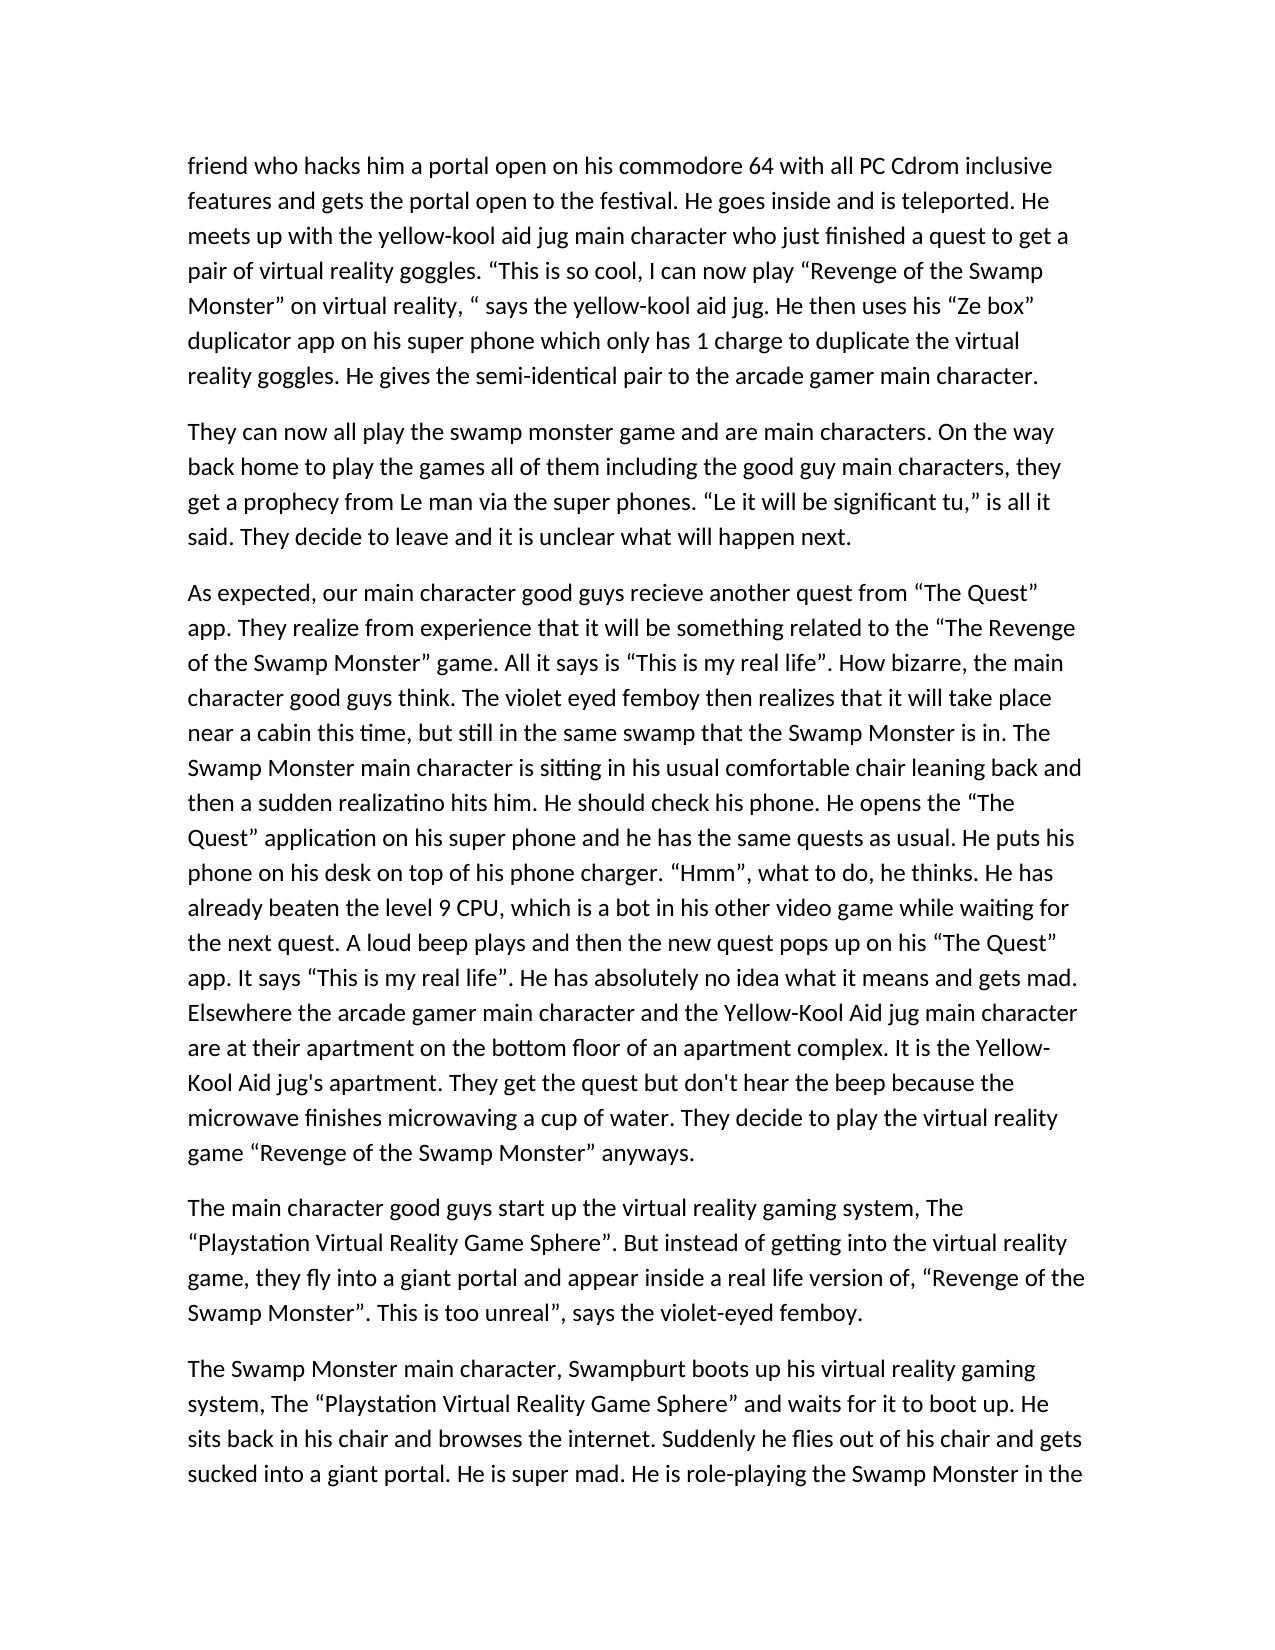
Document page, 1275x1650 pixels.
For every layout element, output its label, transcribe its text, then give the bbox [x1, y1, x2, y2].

text As expected, our main character good guys recieve another quest from “The Quest” app. They realize from experience that it will be something related to the “The Revenge of the Swamp Monster” game. All it says is “This is my real life”. How bizarre, the main character good guys think. The violet eyed femboy then realizes that it will take place near a cabin this time, but still in the same swamp that the Swamp Monster is in. The Swamp Monster main character is sitting in his usual comfortable chair leaning back and then a sudden realizatino hits him. He should check his phone. He opens the “The Quest” application on his super phone and he has the same quests as usual. He puts his phone on his desk on top of his phone charger. “Hmm”, what to do, he thinks. He has already beaten the level 9 CPU, which is a bot in his other video game while waiting for the next quest. A loud beep plays and then the new quest pops up on his “The Quest” app. It says “This is my real life”. He has absolutely no idea what it means and gets mad. Elsewhere the arcade gamer main character and the Yellow-Kool Aid jug main character are at their apartment on the bottom floor of an apartment complex. It is the Yellow-Kool Aid jug's apartment. They get the quest but don't hear the beep because the microwave finishes microwaving a cup of water. They decide to play the virtual reality game “Revenge of the Swamp Monster” anyways. [187, 577, 1087, 1167]
text The Swamp Monster main character, Swampburt boots up his virtual reality gaming system, The “Playstation Virtual Reality Game Sphere” and waits for it to boot up. He sits back in his chair and browses the internet. Suddenly he flies out of his chair and gets sucked into a giant portal. He is super mad. He is role-playing the Swamp Monster in the [187, 1353, 1087, 1489]
text They can now all play the swamp monster game and are main characters. On the way back home to play the games all of them including the good guy main characters, they get a prophecy from Le man via the super phones. “Le it will be significant tu,” is all it said. They decide to leave and it is unclear what will happen next. [187, 416, 1087, 551]
text The main character good guys start up the virtual reality gaming system, The “Playstation Virtual Reality Game Sphere”. But instead of getting into the virtual reality game, they fly into a giant portal and appear inside a real life version of, “Revenge of the Swamp Monster”. This is too unreal”, says the violet-eyed femboy. [187, 1192, 1087, 1328]
text friend who hacks him a portal open on his commodore 64 with all PC Cdrom inclusive features and gets the portal open to the festival. He goes inside and is teleported. He meets up with the yellow-kool aid jug main character who just finished a quest to get a pair of virtual reality goggles. “This is so cool, I can now play “Revenge of the Swamp Monster” on virtual reality, “ says the yellow-kool aid jug. He then uses his “Ze box” duplicator app on his super phone which only has 1 charge to duplicate the virtual reality goggles. He gives the semi-identical pair to the arcade gamer main character. [187, 150, 1087, 391]
